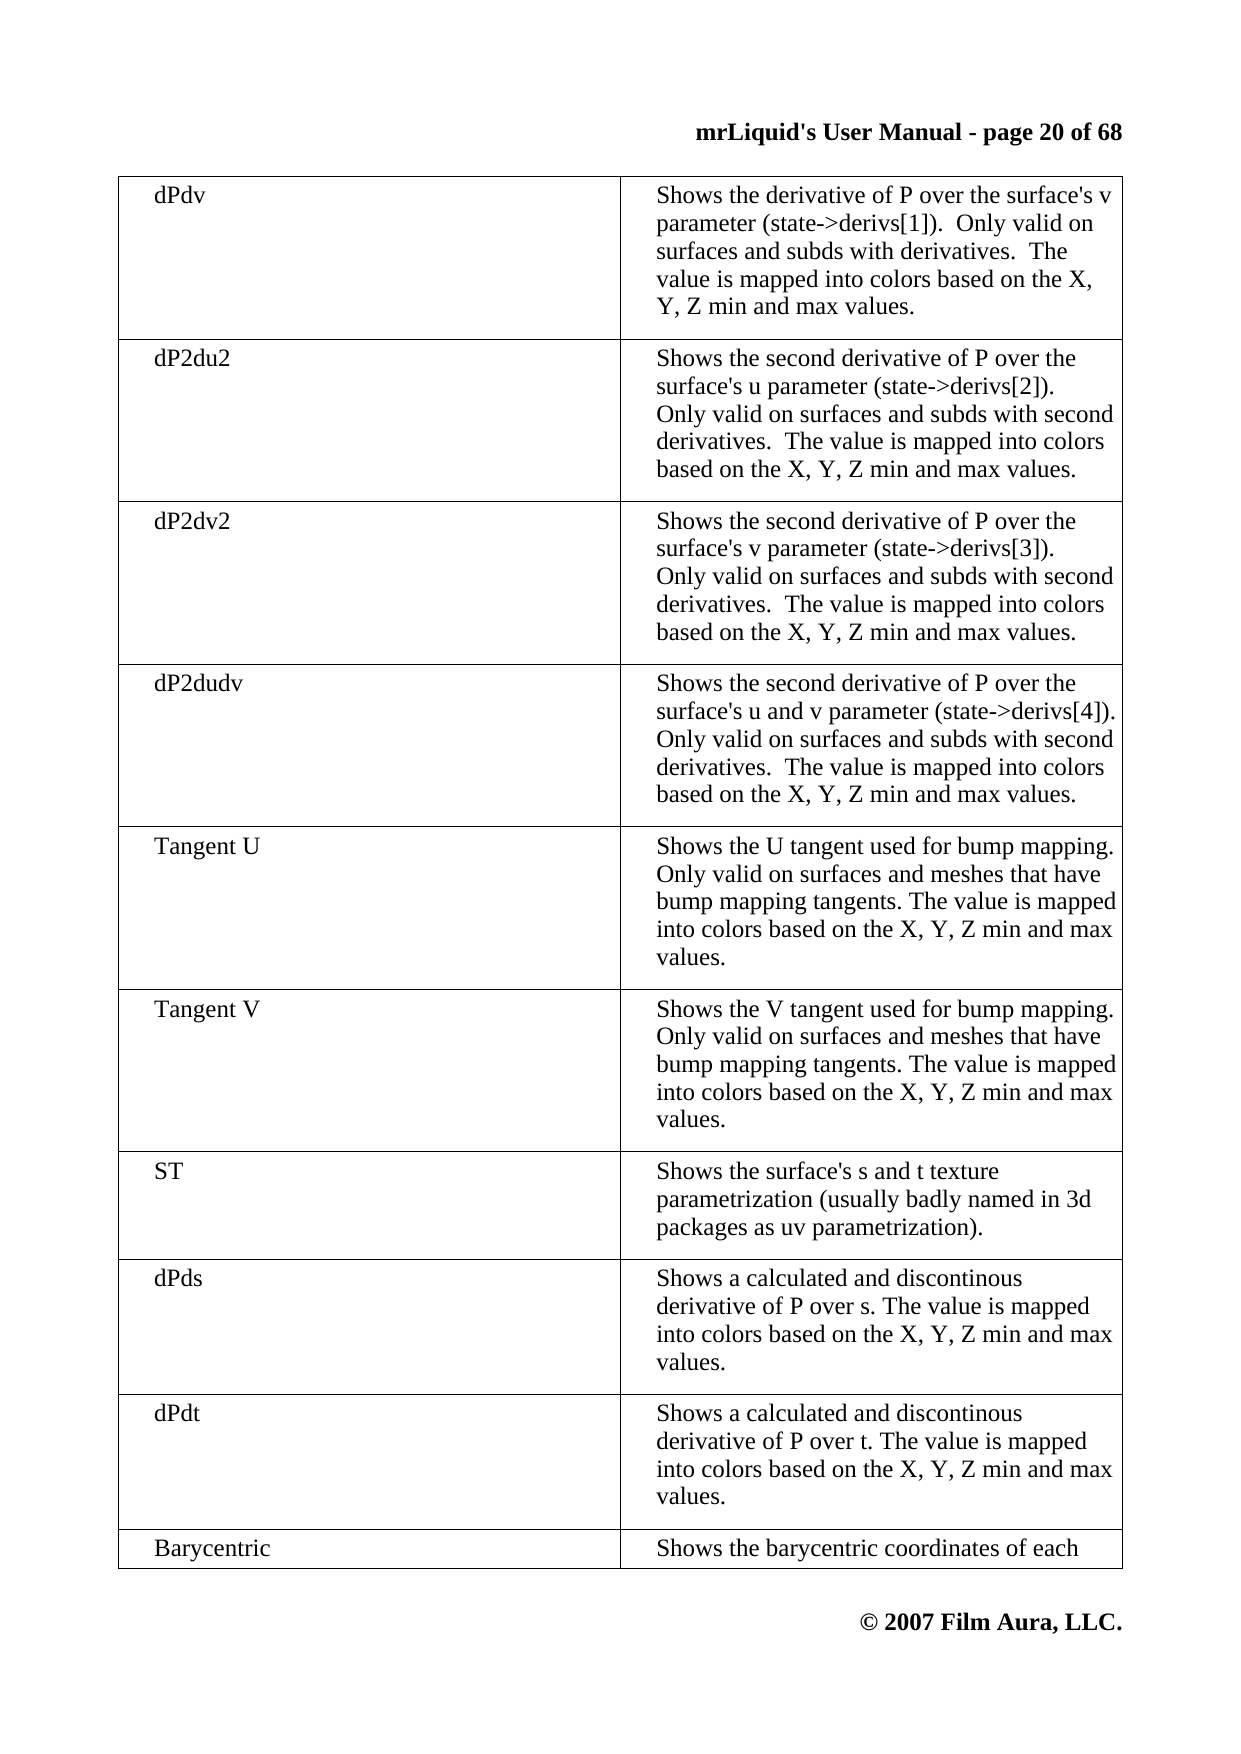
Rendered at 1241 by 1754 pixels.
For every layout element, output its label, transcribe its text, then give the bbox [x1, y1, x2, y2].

table_cell Shows the second derivative of P over the surface's u parameter (state->derivs[2]). Only valid on surfaces and subds with second derivatives. The value is mapped into colors based on the X, Y, Z min and max values. [621, 340, 1122, 501]
table_cell dP2du2 [119, 340, 620, 501]
table_cell Shows the derivative of P over the surface's v parameter (state->derivs[1]). Only valid on surfaces and subds with derivatives. The value is mapped into colors based on the X, Y, Z min and max values. [621, 177, 1122, 338]
table_cell Shows a calculated and discontinous derivative of P over t. The value is mapped into colors based on the X, Y, Z min and max values. [621, 1395, 1122, 1528]
table_cell Shows the surface's s and t texture parametrization (usually badly named in 3d packages as uv parametrization). [621, 1152, 1122, 1259]
table_cell ST [119, 1152, 620, 1259]
table_cell Tangent V [119, 990, 620, 1151]
table_cell Shows the U tangent used for bump mapping. Only valid on surfaces and meshes that have bump mapping tangents. The value is mapped into colors based on the X, Y, Z min and max values. [621, 827, 1122, 989]
table_cell dPdt [119, 1395, 620, 1528]
table_cell dP2dv2 [119, 502, 620, 664]
table_cell Shows a calculated and discontinous derivative of P over s. The value is mapped into colors based on the X, Y, Z min and max values. [621, 1260, 1122, 1393]
table_cell Barycentric [119, 1530, 620, 1568]
table_cell dP2dudv [119, 665, 620, 826]
table_cell Shows the second derivative of P over the surface's u and v parameter (state->derivs[4]). Only valid on surfaces and subds with second derivatives. The value is mapped into colors based on the X, Y, Z min and max values. [621, 665, 1122, 826]
table_cell Shows the second derivative of P over the surface's v parameter (state->derivs[3]). Only valid on surfaces and subds with second derivatives. The value is mapped into colors based on the X, Y, Z min and max values. [621, 502, 1122, 664]
table_cell dPdv [119, 177, 620, 338]
table_cell dPds [119, 1260, 620, 1393]
table_cell Tangent U [119, 827, 620, 989]
table_cell Shows the V tangent used for bump mapping. Only valid on surfaces and meshes that have bump mapping tangents. The value is mapped into colors based on the X, Y, Z min and max values. [621, 990, 1122, 1151]
table_cell Shows the barycentric coordinates of each [621, 1530, 1122, 1568]
